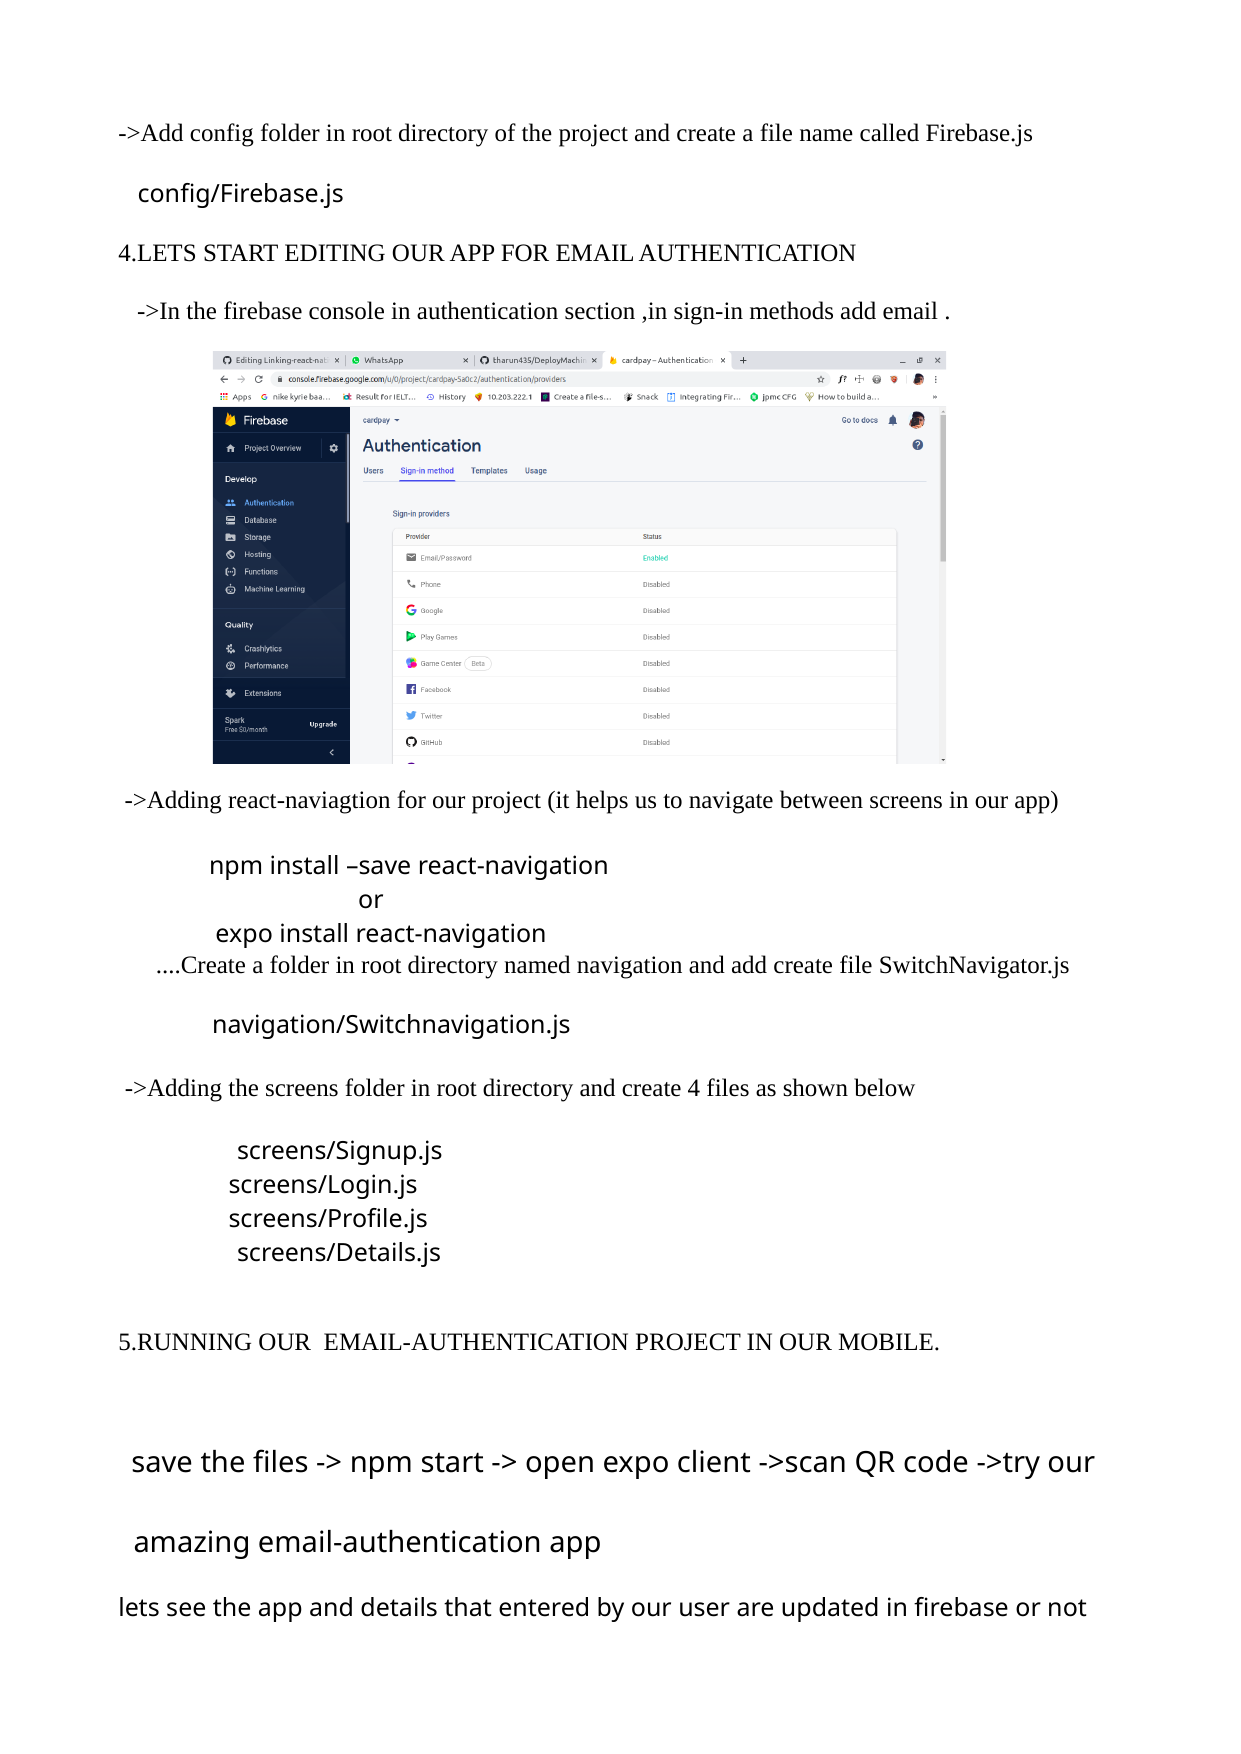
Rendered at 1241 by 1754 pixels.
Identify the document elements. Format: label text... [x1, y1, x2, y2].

text screens/Login.js [118, 1167, 1122, 1201]
text config/Firebase.js [118, 176, 1122, 210]
text 4.LETS START EDITING OUR APP FOR EMAIL AUTHENTICATION [118, 238, 1122, 267]
text ->Adding react-naviagtion for our project (it helps us to navigate between screens in our app) [118, 785, 1122, 813]
picture [212, 351, 947, 764]
text or [118, 882, 1122, 916]
text screens/Details.js [118, 1235, 1122, 1269]
text amazing email-authentication app [118, 1521, 1122, 1561]
text save the files -> npm start -> open expo client ->scan QR code ->try our [118, 1442, 1122, 1481]
text ->Add config folder in root directory of the project and create a file name called Firebase.js [118, 118, 1122, 147]
text ->Adding the screens folder in root directory and create 4 files as shown below [118, 1070, 1122, 1104]
text ->In the firebase console in authentication section ,in sign-in methods add email . [118, 296, 1122, 325]
text 5.RUNNING OUR EMAIL-AUTHENTICATION PROJECT IN OUR MOBILE. [118, 1327, 1122, 1355]
text navigation/Switchnavigation.js [118, 1007, 1122, 1041]
text ....Create a folder in root directory named navigation and add create file SwitchNavigator.js [118, 950, 1122, 978]
text expo install react-navigation [118, 916, 1122, 950]
text lets see the app and details that entered by our user are updated in firebase or not [118, 1589, 1122, 1623]
text npm install –save react-navigation [118, 847, 1122, 882]
text screens/Signup.js [118, 1133, 1122, 1167]
text screens/Profile.js [118, 1201, 1122, 1235]
